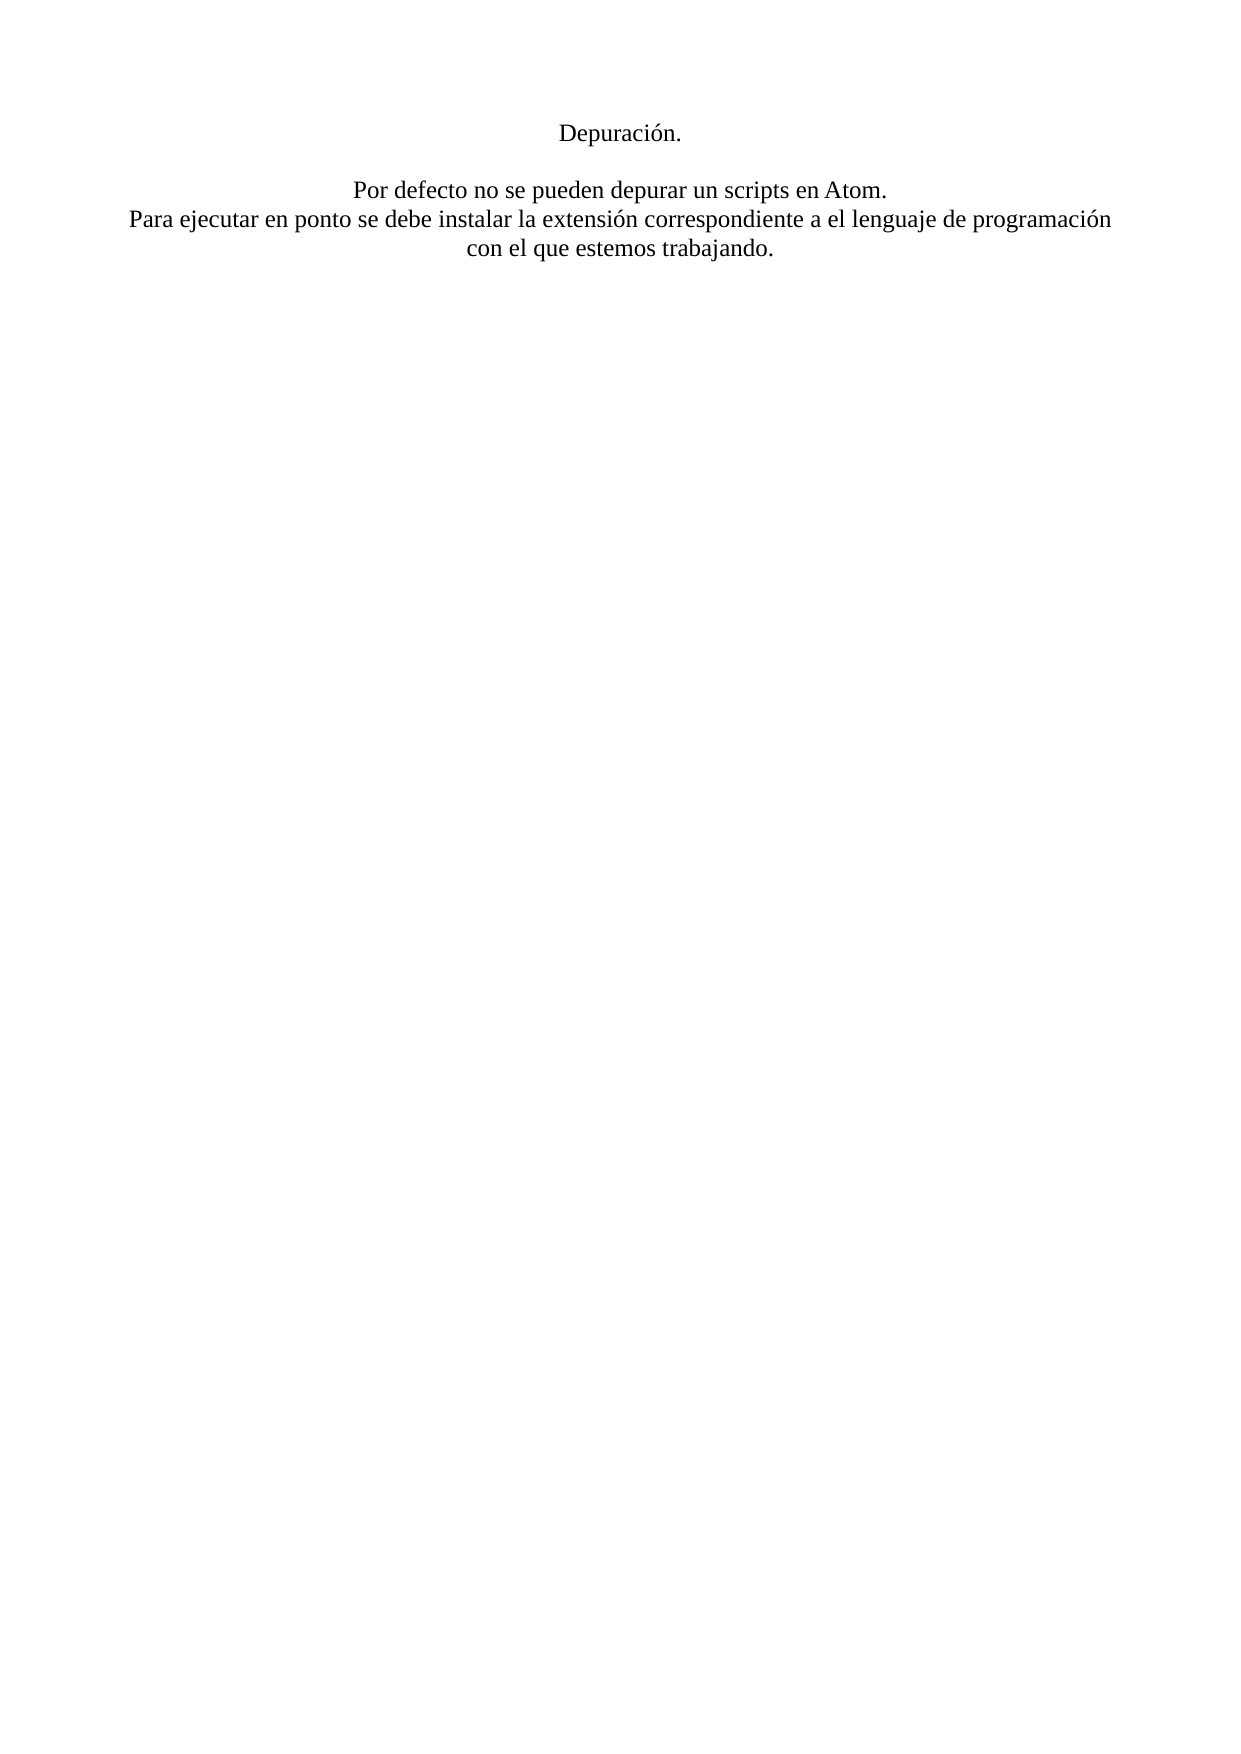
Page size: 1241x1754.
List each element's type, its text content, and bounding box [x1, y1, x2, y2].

text Para ejecutar en ponto se debe instalar la extensión correspondiente a el lenguaje de programación con el que estemos trabajando. [118, 204, 1122, 262]
text Depuración. [118, 118, 1122, 147]
text Por defecto no se pueden depurar un scripts en Atom. [118, 176, 1122, 204]
